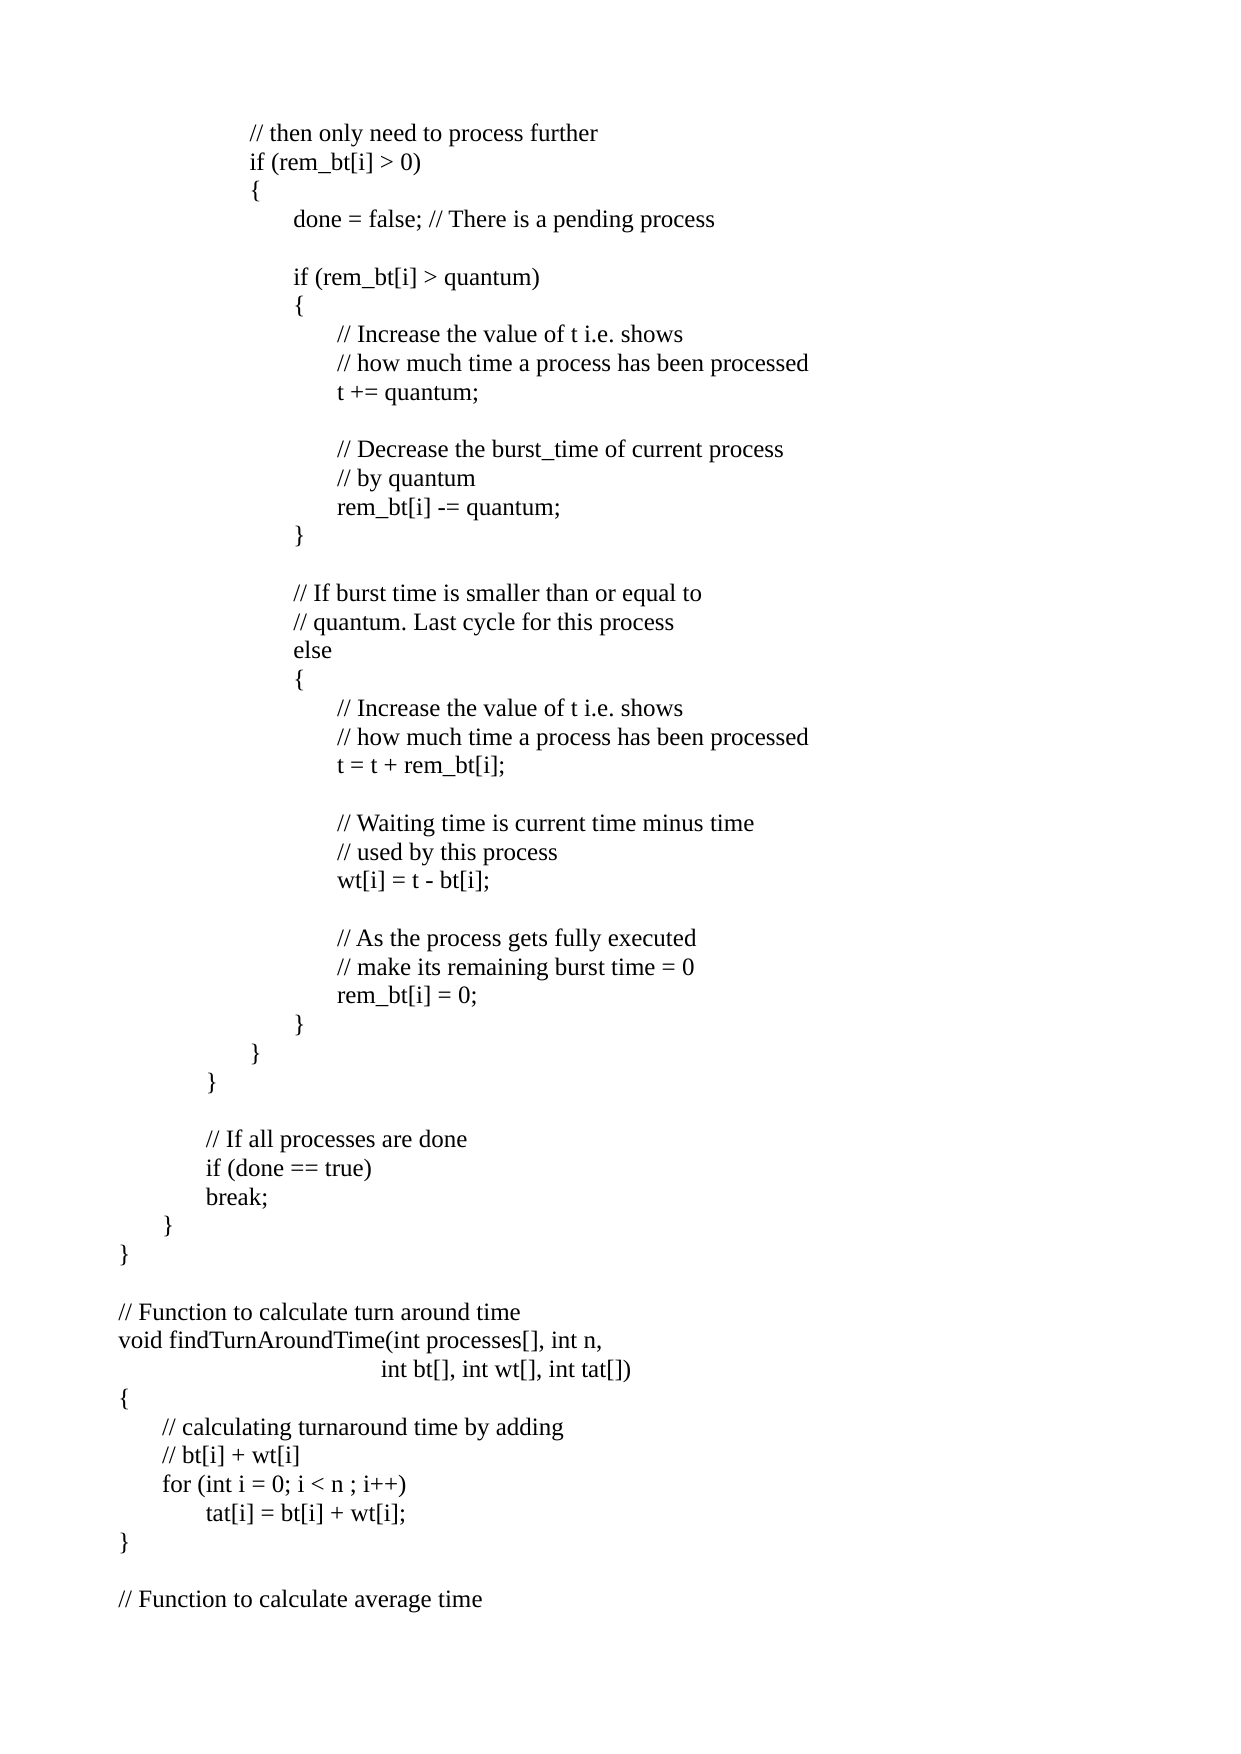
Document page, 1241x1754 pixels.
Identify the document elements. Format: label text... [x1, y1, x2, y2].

text // quantum. Last cycle for this process [118, 607, 1122, 636]
text t = t + rem_bt[i]; [118, 751, 1122, 779]
text // Waiting time is current time minus time [118, 808, 1122, 837]
text done = false; // There is a pending process [118, 204, 1122, 233]
text } [118, 521, 1122, 549]
text if (rem_bt[i] > quantum) [118, 262, 1122, 291]
text { [118, 291, 1122, 319]
text // Function to calculate turn around time [118, 1297, 1122, 1326]
text // If burst time is smaller than or equal to [118, 578, 1122, 607]
text } [118, 1067, 1122, 1096]
text break; [118, 1182, 1122, 1211]
text int bt[], int wt[], int tat[]) [118, 1354, 1122, 1383]
text // bt[i] + wt[i] [118, 1441, 1122, 1469]
text // Decrease the burst_time of current process [118, 434, 1122, 463]
text tat[i] = bt[i] + wt[i]; [118, 1498, 1122, 1527]
text for (int i = 0; i < n ; i++) [118, 1469, 1122, 1498]
text // As the process gets fully executed [118, 923, 1122, 952]
text { [118, 1383, 1122, 1412]
text { [118, 664, 1122, 693]
text if (rem_bt[i] > 0) [118, 147, 1122, 176]
text } [118, 1527, 1122, 1556]
text // calculating turnaround time by adding [118, 1412, 1122, 1441]
text rem_bt[i] -= quantum; [118, 492, 1122, 521]
text // Increase the value of t i.e. shows [118, 319, 1122, 348]
text // If all processes are done [118, 1124, 1122, 1153]
text // Increase the value of t i.e. shows [118, 693, 1122, 722]
text } [118, 1038, 1122, 1067]
text // Function to calculate average time [118, 1584, 1122, 1613]
text // how much time a process has been processed [118, 348, 1122, 377]
text // then only need to process further [118, 118, 1122, 147]
text } [118, 1239, 1122, 1268]
text // make its remaining burst time = 0 [118, 952, 1122, 981]
text t += quantum; [118, 377, 1122, 406]
text // by quantum [118, 463, 1122, 492]
text // how much time a process has been processed [118, 722, 1122, 751]
text wt[i] = t - bt[i]; [118, 866, 1122, 894]
text } [118, 1009, 1122, 1038]
text void findTurnAroundTime(int processes[], int n, [118, 1326, 1122, 1354]
text if (done == true) [118, 1153, 1122, 1182]
text // used by this process [118, 837, 1122, 866]
text } [118, 1211, 1122, 1239]
text rem_bt[i] = 0; [118, 981, 1122, 1009]
text { [118, 176, 1122, 204]
text else [118, 636, 1122, 664]
